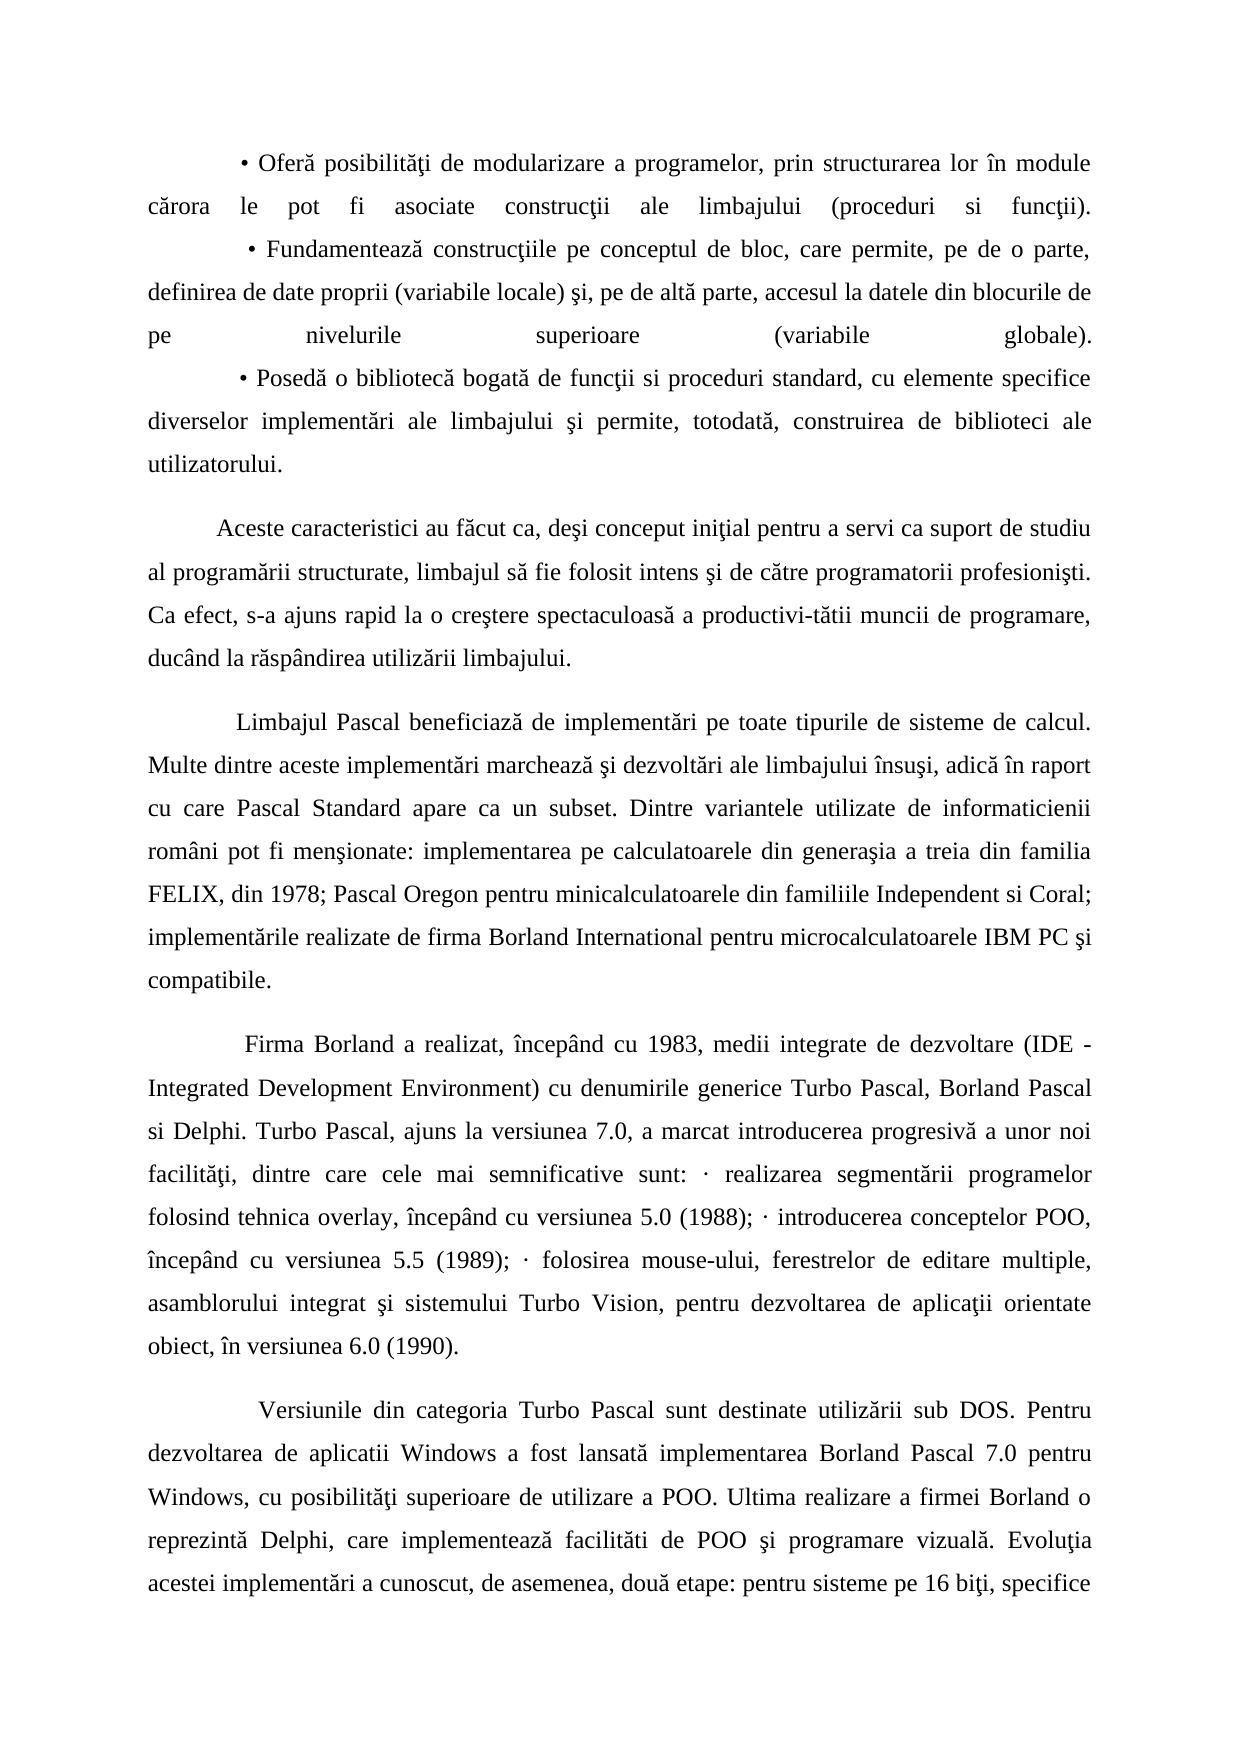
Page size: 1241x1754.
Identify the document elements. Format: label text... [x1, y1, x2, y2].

text Limbajul Pascal beneficiază de implementări pe toate tipurile de sisteme de calcul. Multe dintre aceste implementări marchează şi dezvoltări ale limbajului însuşi, adică în raport cu care Pascal Standard apare ca un subset. Dintre variantele utilizate de informaticienii români pot fi menşionate: implementarea pe calculatoarele din generaşia a treia din familia FELIX, din 1978; Pascal Oregon pentru minicalculatoarele din familiile Independent si Coral; implementările realizate de firma Borland International pentru microcalculatoarele IBM PC şi compatibile. [148, 707, 1093, 994]
text Versiunile din categoria Turbo Pascal sunt destinate utilizării sub DOS. Pentru dezvoltarea de aplicatii Windows a fost lansată implementarea Borland Pascal 7.0 pentru Windows, cu posibilităţi superioare de utilizare a POO. Ultima realizare a firmei Borland o reprezintă Delphi, care implementează facilităti de POO şi programare vizuală. Evoluţia acestei implementări a cunoscut, de asemenea, două etape: pentru sisteme pe 16 biţi, specifice [148, 1395, 1093, 1597]
text Aceste caracteristici au făcut ca, deşi conceput iniţial pentru a servi ca suport de studiu al programării structurate, limbajul să fie folosit intens şi de către programatorii profesionişti. Ca efect, s-a ajuns rapid la o creştere spectaculoasă a productivi-tătii muncii de programare, ducând la răspândirea utilizării limbajului. [148, 513, 1093, 672]
text Firma Borland a realizat, începând cu 1983, medii integrate de dezvoltare (IDE - Integrated Development Environment) cu denumirile generice Turbo Pascal, Borland Pascal si Delphi. Turbo Pascal, ajuns la versiunea 7.0, a marcat introducerea progresivă a unor noi facilităţi, dintre care cele mai semnificative sunt: · realizarea segmentării programelor folosind tehnica overlay, începând cu versiunea 5.0 (1988); · introducerea conceptelor POO, începând cu versiunea 5.5 (1989); · folosirea mouse-ului, ferestrelor de editare multiple, asamblorului integrat şi sistemului Turbo Vision, pentru dezvoltarea de aplicaţii orientate obiect, în versiunea 6.0 (1990). [148, 1029, 1093, 1360]
text • Oferă posibilităţi de modularizare a programelor, prin structurarea lor în module cărora le pot fi asociate construcţii ale limbajului (proceduri si funcţii). • Fundamentează construcţiile pe conceptul de bloc, care permite, pe de o parte, definirea de date proprii (variabile locale) şi, pe de altă parte, accesul la datele din blocurile de pe nivelurile superioare (variabile globale). • Posedă o bibliotecă bogată de funcţii si proceduri standard, cu elemente specifice diverselor implementări ale limbajului şi permite, totodată, construirea de biblioteci ale utilizatorului. [148, 148, 1093, 478]
